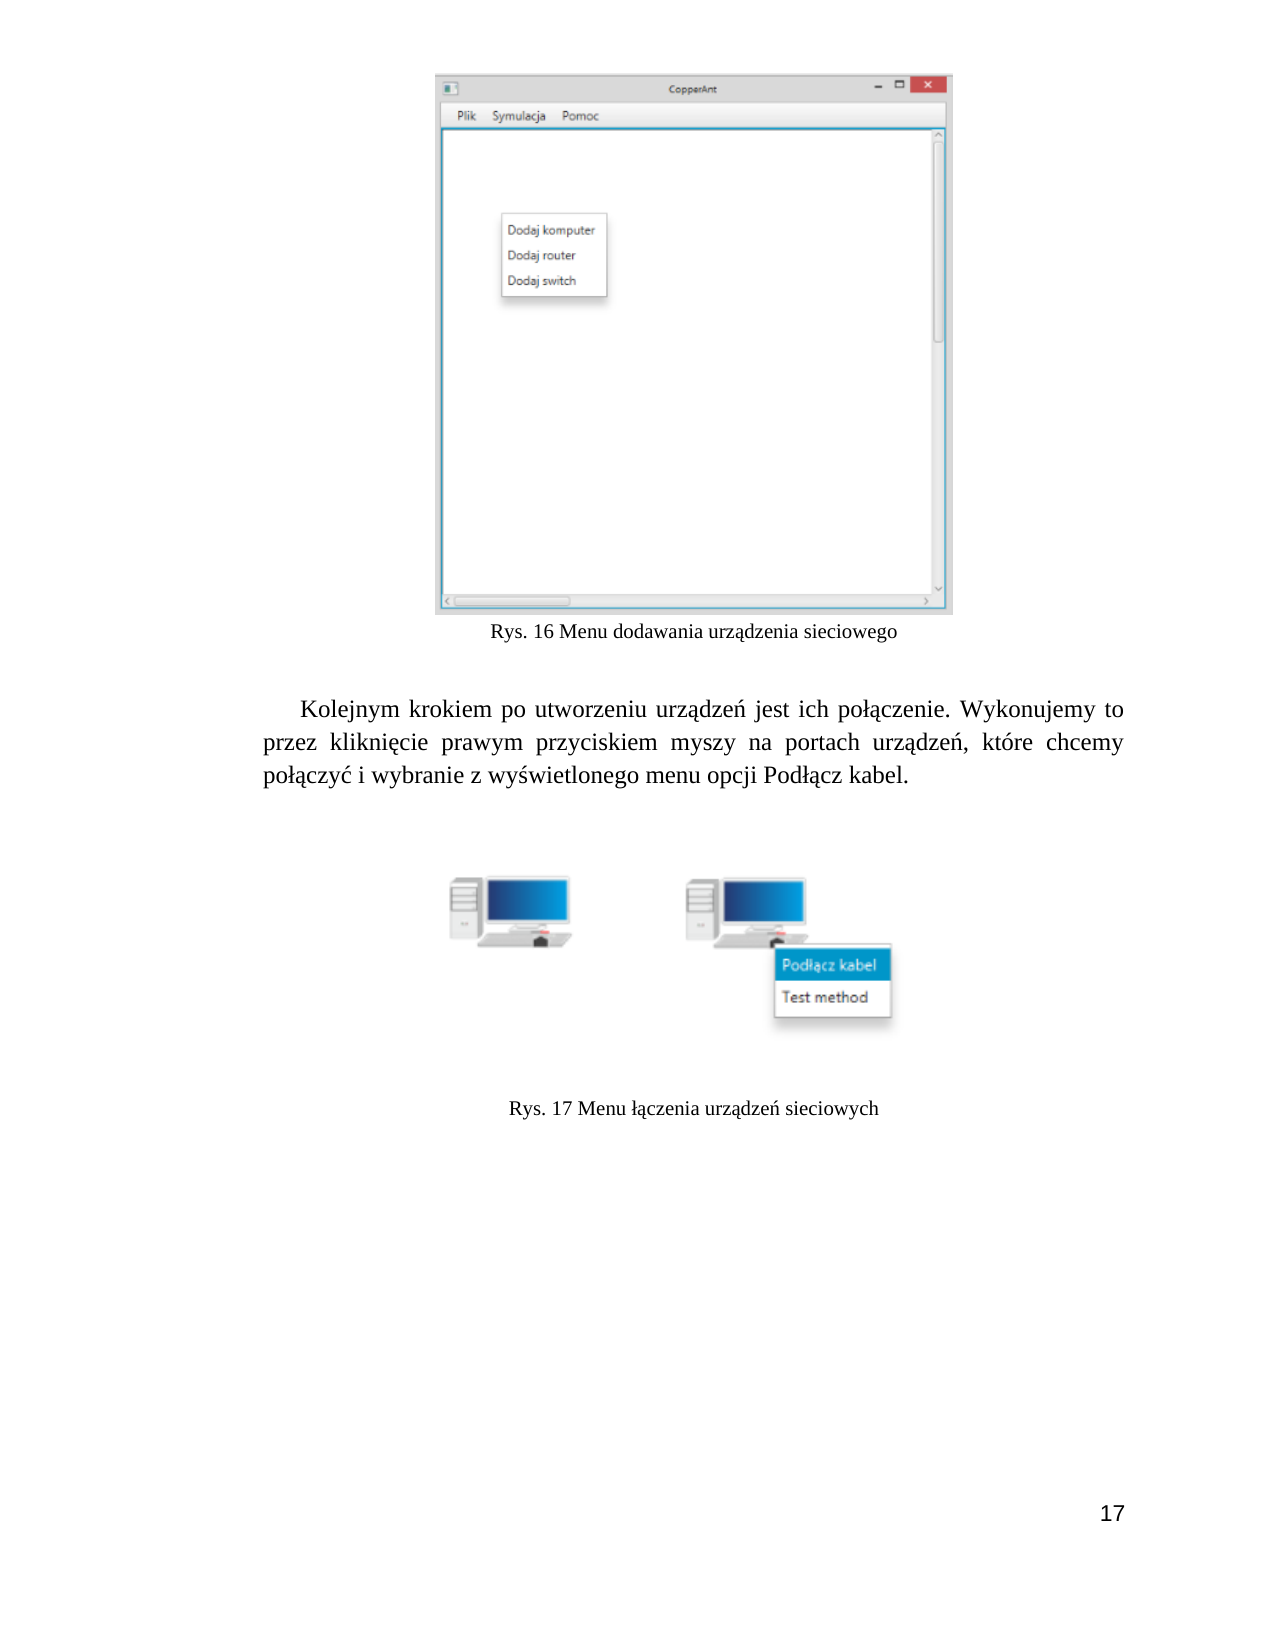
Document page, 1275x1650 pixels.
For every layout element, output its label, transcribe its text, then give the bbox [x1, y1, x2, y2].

text Rys. 16 Menu dodawania urządzenia sieciowego [263, 619, 1125, 643]
text Kolejnym krokiem po utworzeniu urządzeń jest ich połączenie. Wykonujemy to przez kliknięcie prawym przyciskiem myszy na portach urządzeń, które chcemy połączyć i wybranie z wyświetlonego menu opcji Podłącz kabel. [263, 694, 1125, 789]
text Rys. 17 Menu łączenia urządzeń sieciowych [263, 1096, 1125, 1120]
